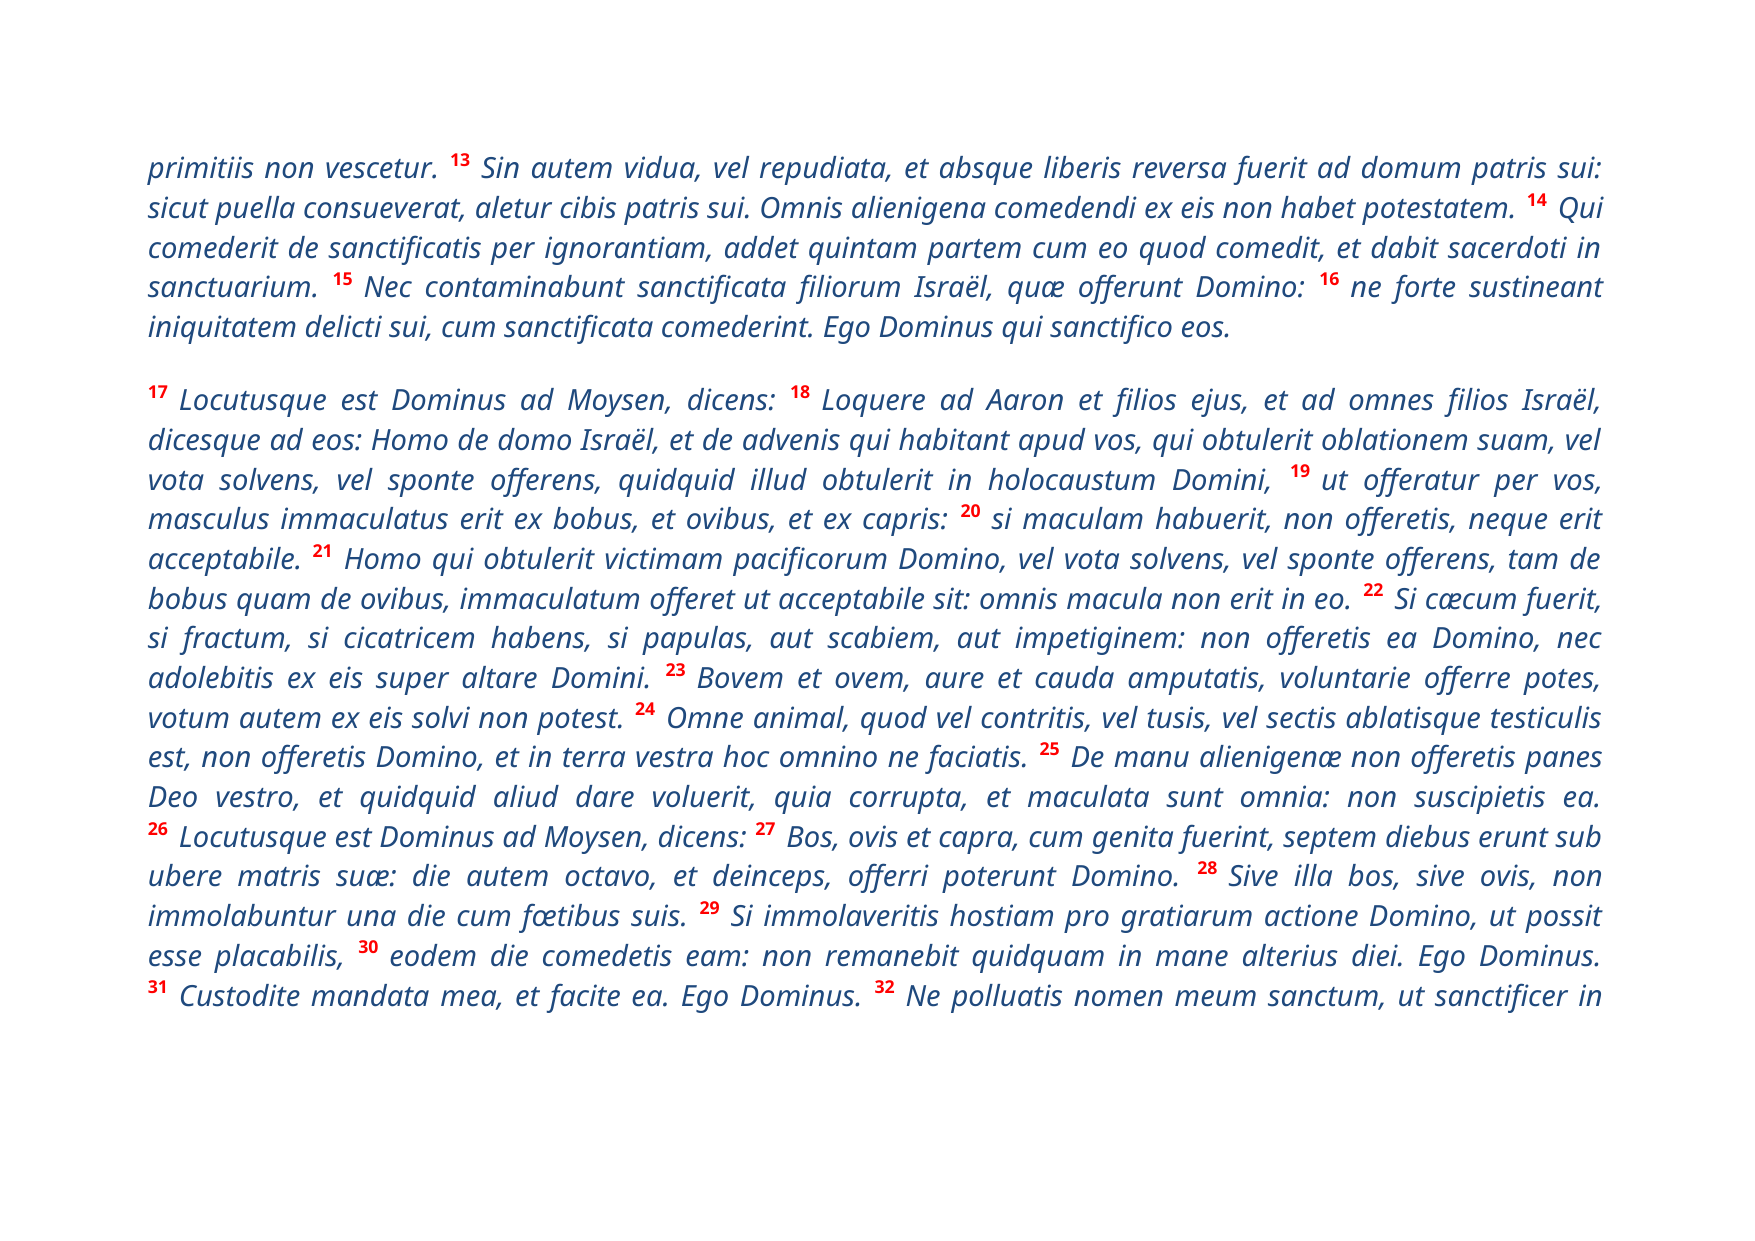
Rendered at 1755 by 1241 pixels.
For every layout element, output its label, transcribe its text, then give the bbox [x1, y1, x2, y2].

text 17 Locutusque est Dominus ad Moysen, dicens: 18 Loquere ad Aaron et filios ejus, et ad omnes filios Israël, dicesque ad eos: Homo de domo Israël, et de advenis qui habitant apud vos, qui obtulerit oblationem suam, vel vota solvens, vel sponte offerens, quidquid illud obtulerit in holocaustum Domini, 19 ut offeratur per vos, masculus immaculatus erit ex bobus, et ovibus, et ex capris: 20 si maculam habuerit, non offeretis, neque erit acceptabile. 21 Homo qui obtulerit victimam pacificorum Domino, vel vota solvens, vel sponte offerens, tam de bobus quam de ovibus, immaculatum offeret ut acceptabile sit: omnis macula non erit in eo. 22 Si cæcum fuerit, si fractum, si cicatricem habens, si papulas, aut scabiem, aut impetiginem: non offeretis ea Domino, nec adolebitis ex eis super altare Domini. 23 Bovem et ovem, aure et cauda amputatis, voluntarie offerre potes, votum autem ex eis solvi non potest. 24 Omne animal, quod vel contritis, vel tusis, vel sectis ablatisque testiculis est, non offeretis Domino, et in terra vestra hoc omnino ne faciatis. 25 De manu alienigenæ non offeretis panes Deo vestro, et quidquid aliud dare voluerit, quia corrupta, et maculata sunt omnia: non suscipietis ea. 26 Locutusque est Dominus ad Moysen, dicens: 27 Bos, ovis et capra, cum genita fuerint, septem diebus erunt sub ubere matris suæ: die autem octavo, et deinceps, offerri poterunt Domino. 28 Sive illa bos, sive ovis, non immolabuntur una die cum fœtibus suis. 29 Si immolaveritis hostiam pro gratiarum actione Domino, ut possit esse placabilis, 30 eodem die comedetis eam: non remanebit quidquam in mane alterius diei. Ego Dominus. 31 Custodite mandata mea, et facite ea. Ego Dominus. 32 Ne polluatis nomen meum sanctum, ut sanctificer in [148, 379, 1606, 1014]
text primitiis non vescetur. 13 Sin autem vidua, vel repudiata, et absque liberis reversa fuerit ad domum patris sui: sicut puella consueverat, aletur cibis patris sui. Omnis alienigena comedendi ex eis non habet potestatem. 14 Qui comederit de sanctificatis per ignorantiam, addet quintam partem cum eo quod comedit, et dabit sacerdoti in sanctuarium. 15 Nec contaminabunt sanctificata filiorum Israël, quæ offerunt Domino: 16 ne forte sustineant iniquitatem delicti sui, cum sanctificata comederint. Ego Dominus qui sanctifico eos. [148, 148, 1606, 346]
